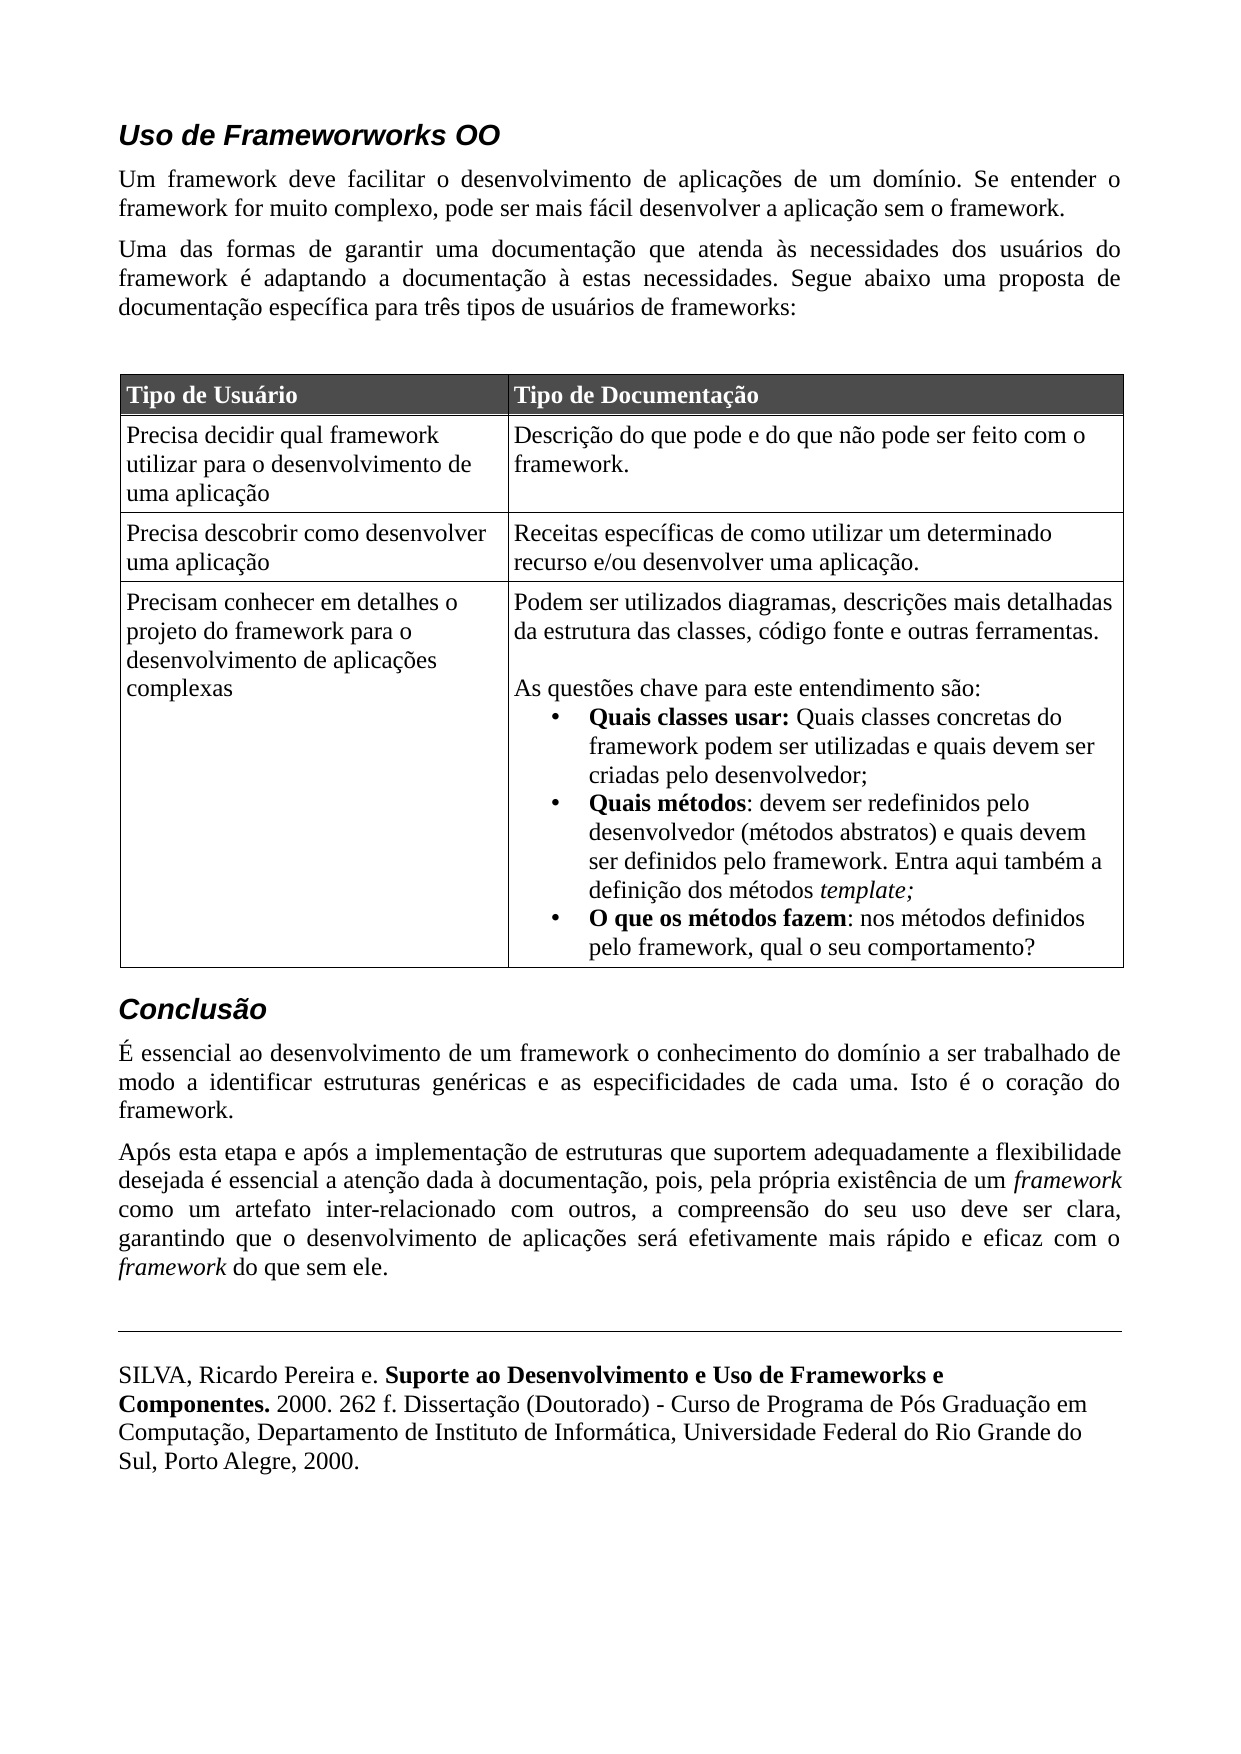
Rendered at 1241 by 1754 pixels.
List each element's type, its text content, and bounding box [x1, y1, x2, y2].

table_cell Precisa descobrir como desenvolver uma aplicação [121, 513, 508, 581]
subtitle Conclusão [118, 992, 1122, 1025]
table_cell Receitas específicas de como utilizar um determinado recurso e/ou desenvolver uma aplicação. [509, 513, 1123, 581]
table_cell Precisam conhecer em detalhes o projeto do framework para o desenvolvimento de aplicações complexas [121, 582, 508, 967]
table_cell Podem ser utilizados diagramas, descrições mais detalhadas da estrutura das classes, código fonte e outras ferramentas. As questões chave para este entendimento são: Quais classes usar: Quais classes concretas do framework podem ser utilizadas e quais devem ser criadas pelo desenvolvedor; Quais métodos: devem ser redefinidos pelo desenvolvedor (métodos abstratos) e quais devem ser definidos pelo framework. Entra aqui também a definição dos métodos template; O que os métodos fazem: nos métodos definidos pelo framework, qual o seu comportamento? [509, 582, 1123, 967]
table_cell Precisa decidir qual framework utilizar para o desenvolvimento de uma aplicação [121, 416, 508, 512]
text Uma das formas de garantir uma documentação que atenda às necessidades dos usuários do framework é adaptando a documentação à estas necessidades. Segue abaixo uma proposta de documentação específica para três tipos de usuários de frameworks: [118, 234, 1122, 320]
table_cell Descrição do que pode e do que não pode ser feito com o framework. [509, 416, 1123, 512]
text Após esta etapa e após a implementação de estruturas que suportem adequadamente a flexibilidade desejada é essencial a atenção dada à documentação, pois, pela própria existência de um framework como um artefato inter-relacionado com outros, a compreensão do seu uso deve ser clara, garantindo que o desenvolvimento de aplicações será efetivamente mais rápido e eficaz com o framework do que sem ele. [118, 1137, 1122, 1280]
text SILVA, Ricardo Pereira e. Suporte ao Desenvolvimento e Uso de Frameworks e Componentes. 2000. 262 f. Dissertação (Doutorado) - Curso de Programa de Pós Graduação em Computação, Departamento de Instituto de Informática, Universidade Federal do Rio Grande do Sul, Porto Alegre, 2000. [118, 1360, 1122, 1475]
text É essencial ao desenvolvimento de um framework o conhecimento do domínio a ser trabalhado de modo a identificar estruturas genéricas e as especificidades de cada uma. Isto é o coração do framework. [118, 1038, 1122, 1124]
table_header Tipo de Documentação [509, 375, 1123, 414]
table_header Tipo de Usuário [121, 375, 508, 414]
text Um framework deve facilitar o desenvolvimento de aplicações de um domínio. Se entender o framework for muito complexo, pode ser mais fácil desenvolver a aplicação sem o framework. [118, 164, 1122, 222]
subtitle Uso de Frameworworks OO [118, 118, 1122, 152]
